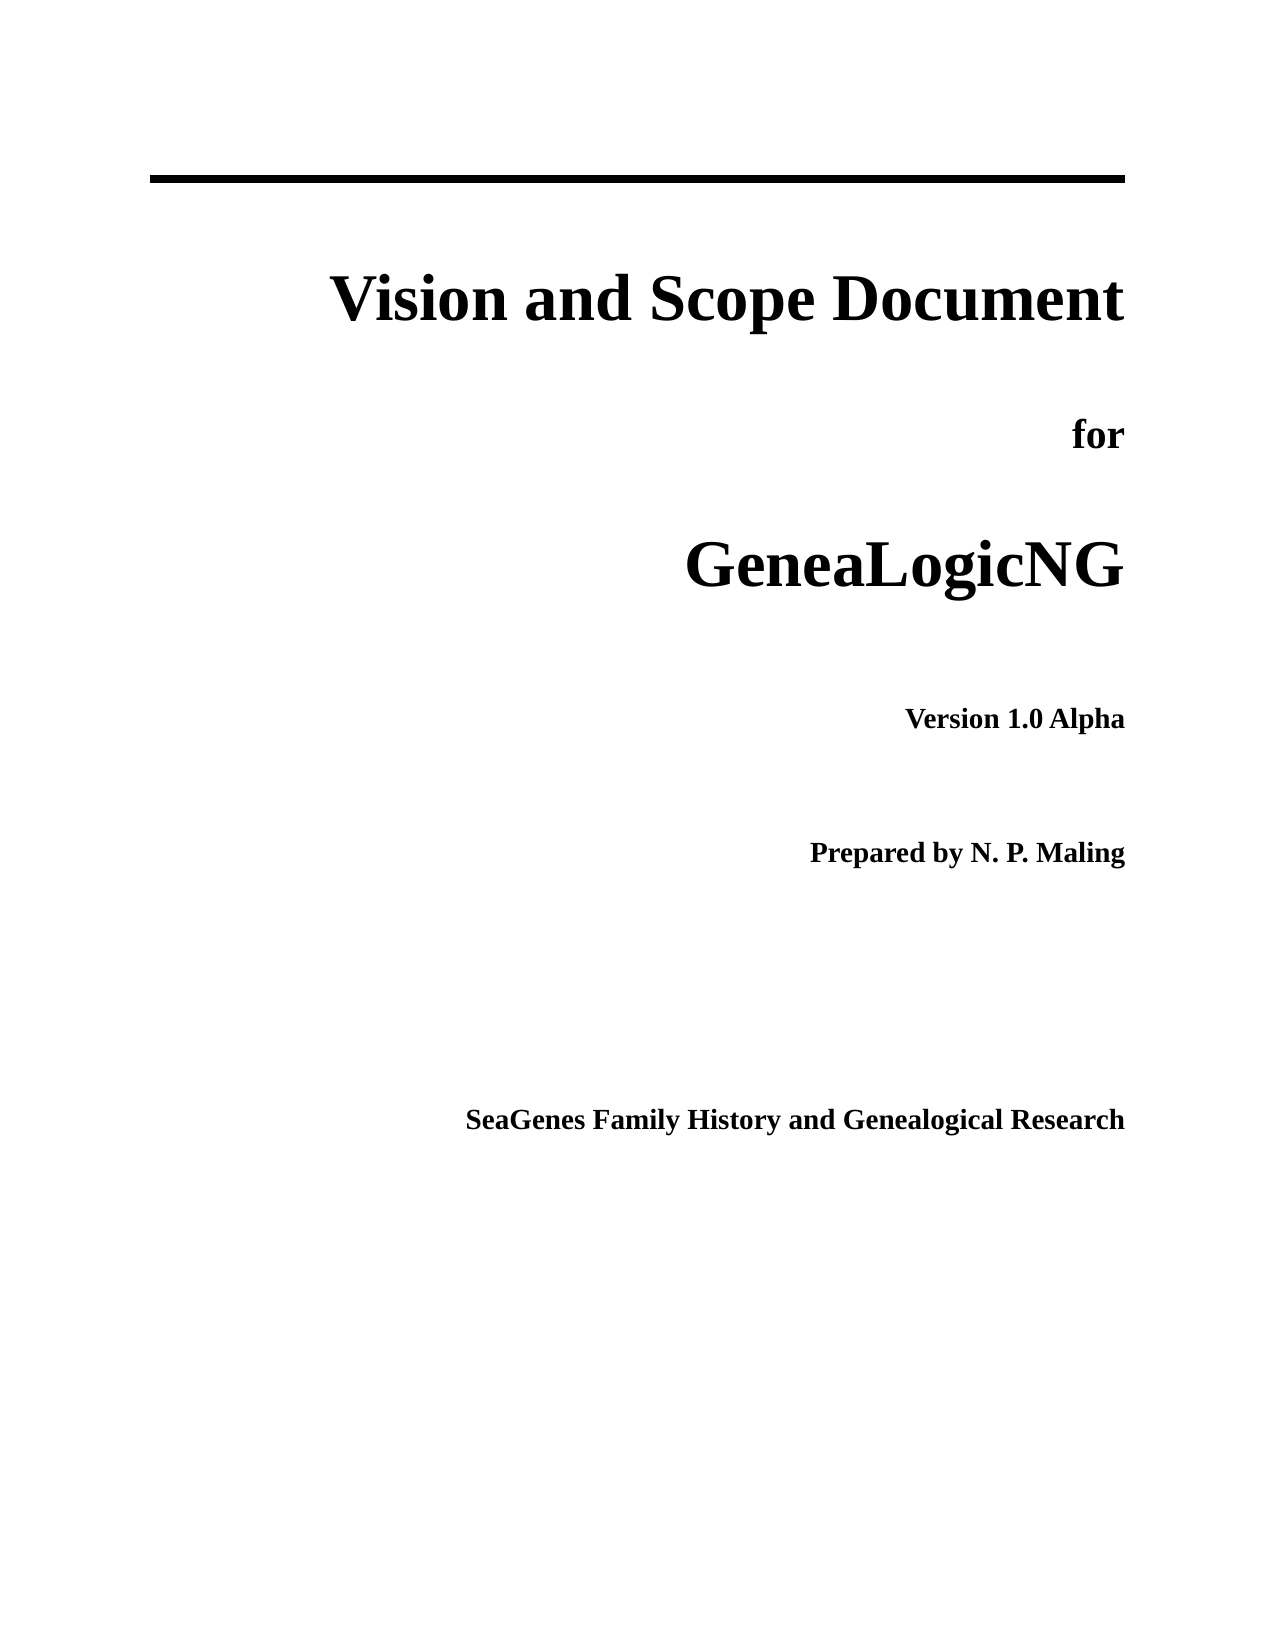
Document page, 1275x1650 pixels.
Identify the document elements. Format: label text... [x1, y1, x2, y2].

title GeneaLogicNG [150, 524, 1125, 601]
text Version 1.0 Alpha [150, 701, 1125, 735]
title for [150, 410, 1125, 458]
text Prepared by N. P. Maling [150, 835, 1125, 868]
title Vision and Scope Document [150, 258, 1125, 335]
text SeaGenes Family History and Genealogical Research [150, 1102, 1125, 1135]
